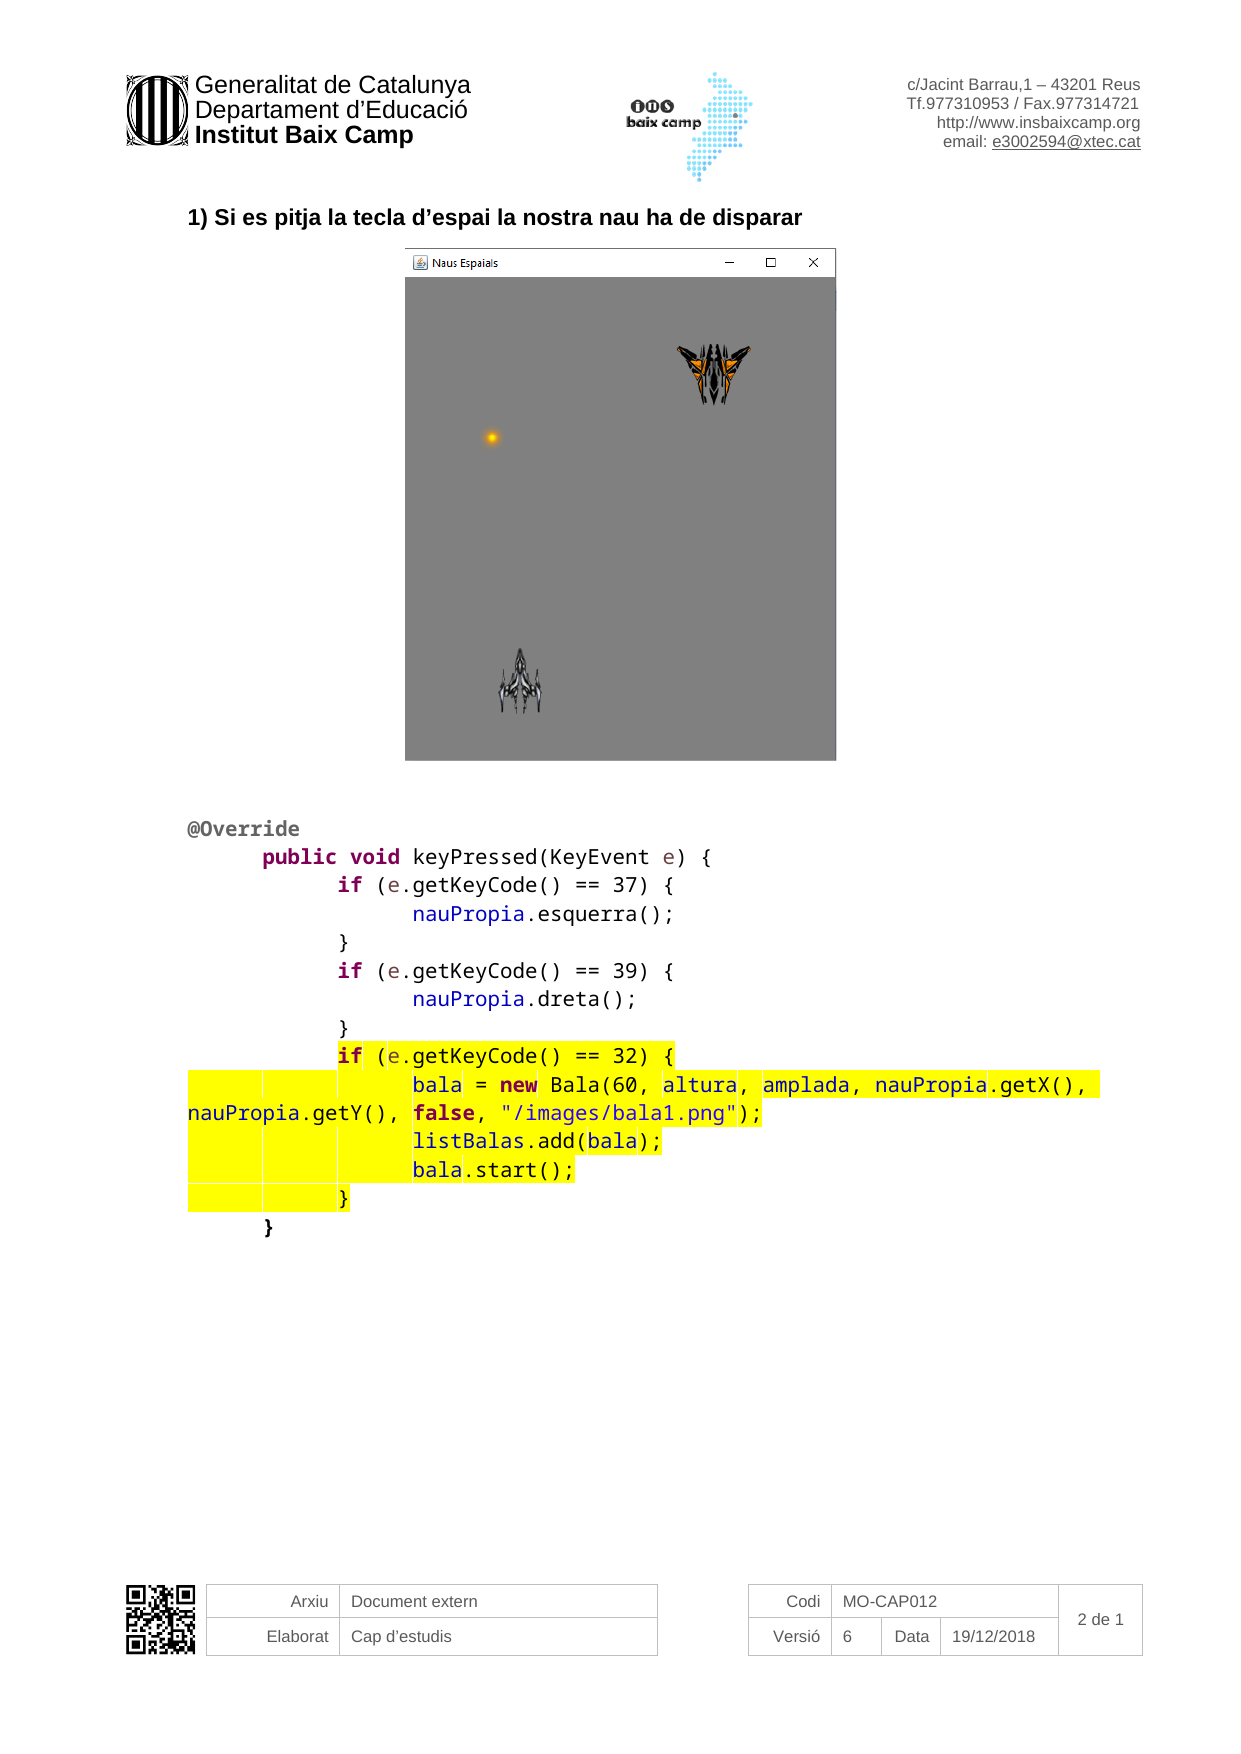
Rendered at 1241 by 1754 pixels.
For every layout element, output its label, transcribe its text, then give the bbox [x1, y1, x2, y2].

text if (e.getKeyCode() == 39) { [187, 956, 1137, 984]
text nauPropia.esquerra(); [187, 899, 1137, 927]
picture [405, 248, 837, 761]
text nauPropia.dreta(); [187, 984, 1137, 1013]
text } [187, 1212, 1137, 1240]
text @Override [187, 814, 1137, 842]
picture [126, 75, 189, 146]
text 1) Si es pitja la tecla d’espai la nostra nau ha de disparar [187, 204, 1137, 231]
text if (e.getKeyCode() == 37) { [187, 871, 1137, 899]
text bala = new Bala(60, altura, amplada, nauPropia.getX(), nauPropia.getY(), false, "/images/bala1.png"); [187, 1070, 1137, 1127]
text } [187, 1013, 1137, 1041]
text } [187, 927, 1137, 956]
text if (e.getKeyCode() == 32) { [187, 1041, 1137, 1070]
text listBalas.add(bala); [187, 1127, 1137, 1155]
text } [187, 1183, 1137, 1212]
text bala.start(); [187, 1155, 1137, 1183]
text public void keyPressed(KeyEvent e) { [187, 842, 1137, 871]
picture [621, 58, 754, 191]
